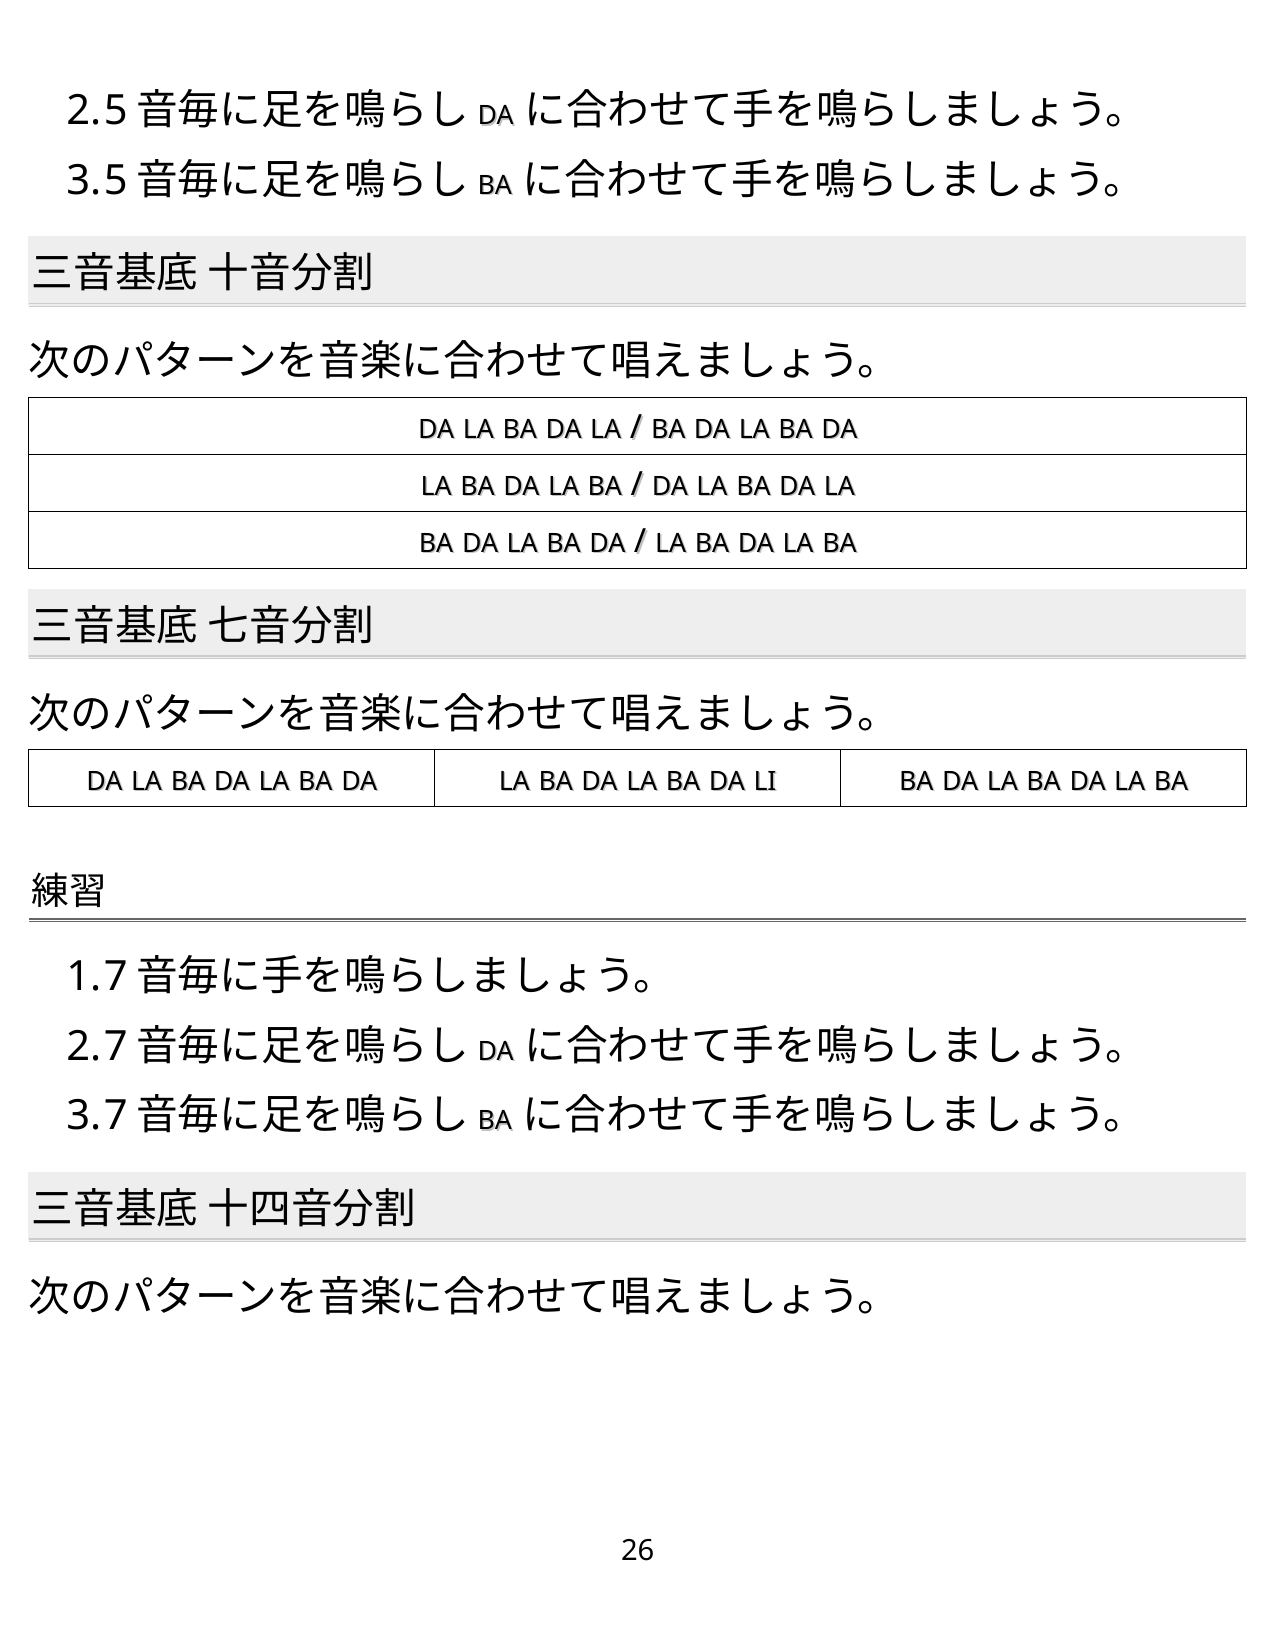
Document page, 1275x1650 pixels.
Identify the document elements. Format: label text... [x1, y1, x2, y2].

subtitle 三音基底 七音分割 [28, 589, 1246, 658]
list 7音毎に足を鳴らしda に合わせて手を鳴らしましょう。 [66, 1012, 1246, 1072]
text 次のパターンを音楽に合わせて唱えましょう。 [28, 1263, 1246, 1323]
table_header da la ba da la / ba da la ba da [29, 398, 1246, 454]
text 次のパターンを音楽に合わせて唱えましょう。 [28, 680, 1246, 740]
table_header la ba da la ba da li [435, 750, 840, 806]
list 5音毎に足を鳴らしda に合わせて手を鳴らしましょう。 [66, 76, 1246, 137]
subtitle 三音基底 十音分割 [28, 236, 1246, 306]
list 7音毎に足を鳴らしba に合わせて手を鳴らしましょう。 [66, 1081, 1246, 1142]
subtitle 三音基底 十四音分割 [28, 1172, 1246, 1241]
list 7音毎に手を鳴らしましょう。 [66, 942, 1246, 1003]
text 次のパターンを音楽に合わせて唱えましょう。 [28, 327, 1246, 388]
table_header da la ba da la ba da [29, 750, 434, 806]
table_cell ba da la ba da / la ba da la ba [29, 512, 1246, 568]
table_cell la ba da la ba / da la ba da la [29, 455, 1246, 511]
table_header ba da la ba da la ba [841, 750, 1246, 806]
list 5音毎に足を鳴らしba に合わせて手を鳴らしましょう。 [66, 146, 1246, 207]
subtitle 練習 [28, 858, 1246, 922]
